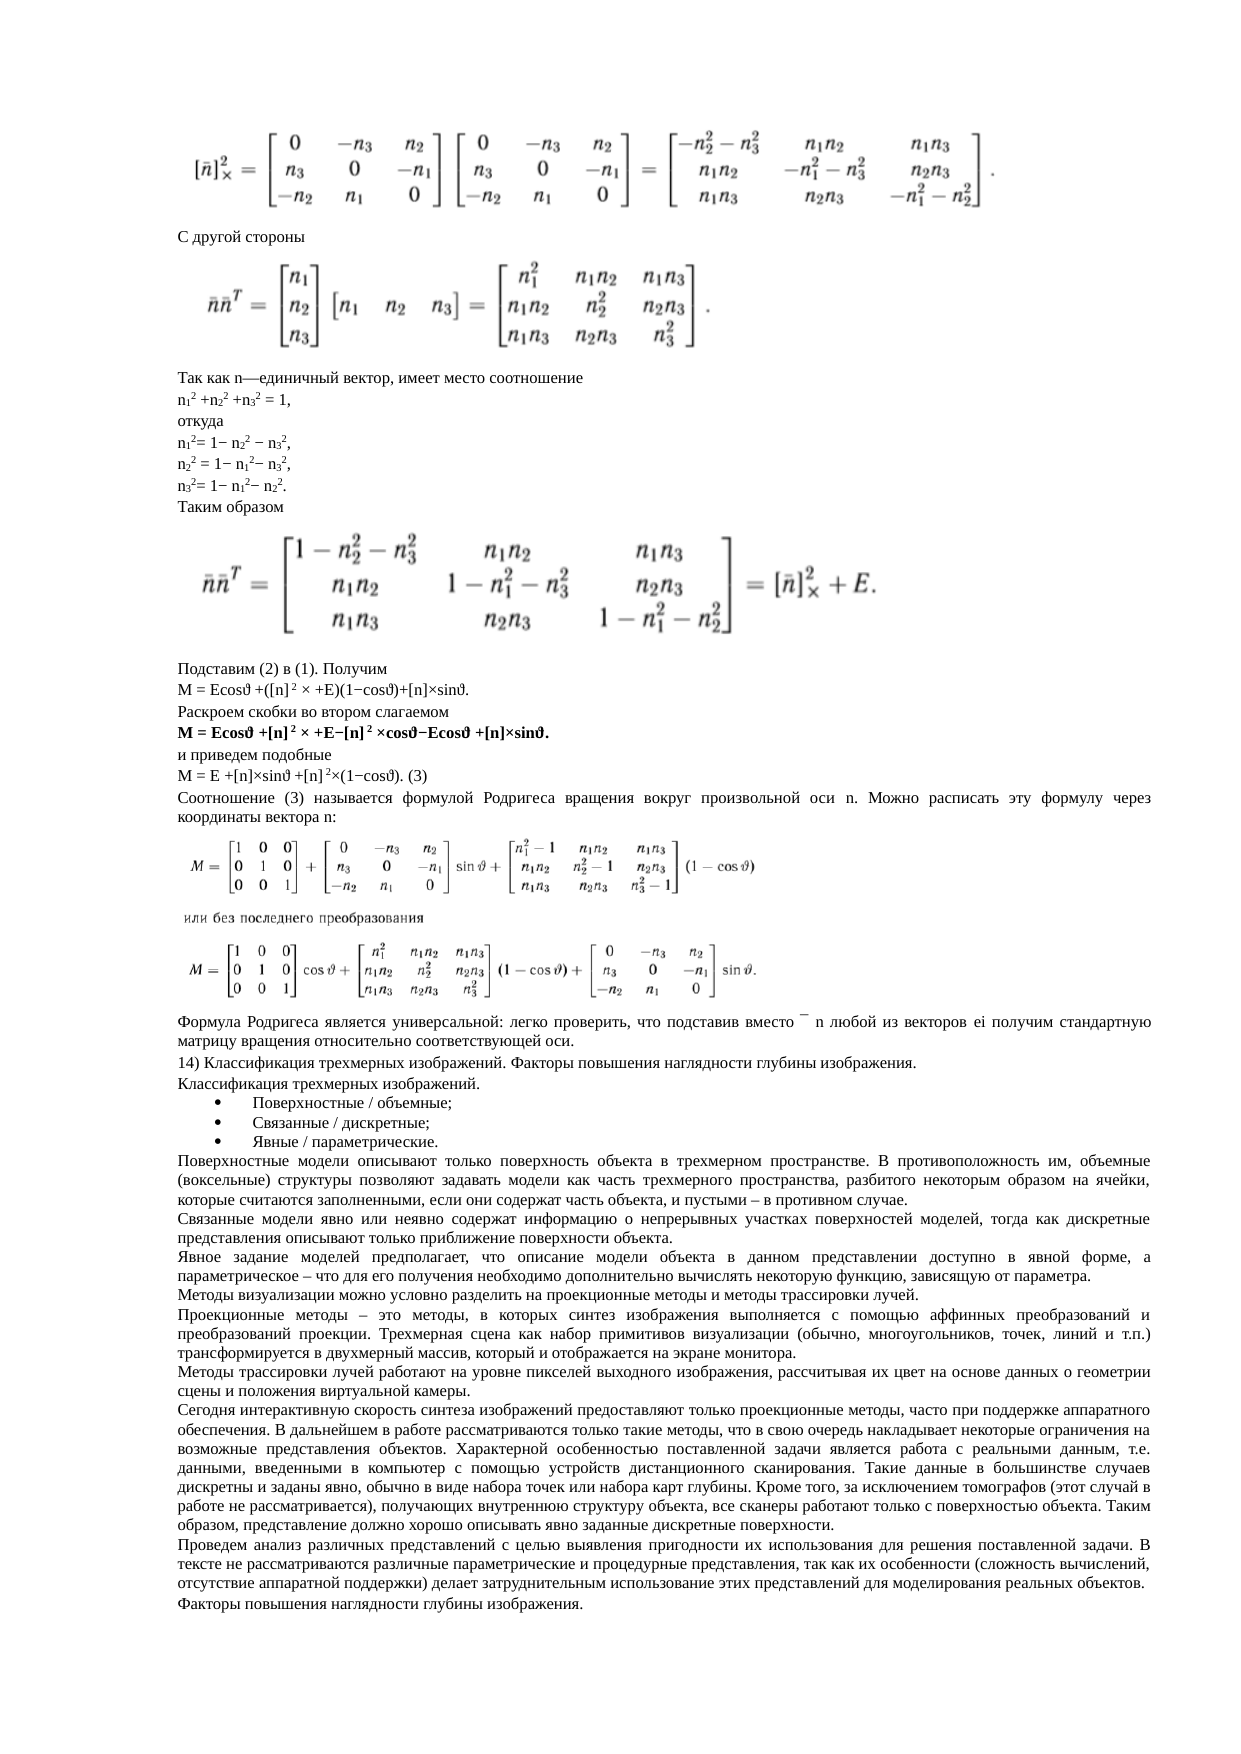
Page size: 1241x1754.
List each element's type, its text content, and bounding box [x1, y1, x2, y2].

text M = E +[n]×sinϑ +[n] 2×(1−cosϑ). (3) [177, 766, 1152, 785]
text откуда [177, 411, 1152, 430]
text Сегодня интерактивную скорость синтеза изображений предоставляют только проекционные методы, часто при поддержке аппаратного обеспечения. В дальнейшем в работе рассматриваются только такие методы, что в свою очередь накладывает некоторые ограничения на возможные представления объектов. Характерной особенностью поставленной задачи является работа с реальными данным, т.е. данными, введенными в компьютер с помощью устройств дистанционного сканирования. Такие данные в большинстве случаев дискретны и заданы явно, обычно в виде набора точек или набора карт глубины. Кроме того, за исключением томографов (этот случай в работе не рассматривается), получающих внутреннюю структуру объекта, все сканеры работают только с поверхностью объекта. Таким образом, представление должно хорошо описывать явно заданные дискретные поверхности. [177, 1400, 1152, 1534]
text M = Ecosϑ +([n] 2 × +E)(1−cosϑ)+[n]×sinϑ. [177, 680, 1152, 699]
text Поверхностные модели описывают только поверхность объекта в трехмерном пространстве. В противоположность им, объемные (воксельные) структуры позволяют задавать модели как часть трехмерного пространства, разбитого некоторым образом на ячейки, которые считаются заполненными, если они содержат часть объекта, и пустыми – в противном случае. [177, 1151, 1152, 1208]
text Факторы повышения наглядности глубины изображения. [177, 1594, 1152, 1613]
text и приведем подобные [177, 744, 1152, 764]
text Явное задание моделей предполагает, что описание модели объекта в данном представлении доступно в явной форме, а параметрическое – что для его получения необходимо дополнительно вычислять некоторую функцию, зависящую от параметра. [177, 1247, 1152, 1285]
text n12= 1− n22 − n32, [177, 433, 1152, 452]
text 14) Классификация трехмерных изображений. Факторы повышения наглядности глубины изображения. [177, 1053, 1152, 1072]
text Проведем анализ различных представлений с целью выявления пригодности их использования для решения поставленной задачи. В тексте не рассматриваются различные параметрические и процедурные представления, так как их особенности (сложность вычислений, отсутствие аппаратной поддержки) делает затруднительным использование этих представлений для моделирования реальных объектов. [177, 1534, 1152, 1592]
list Явные / параметрические. [215, 1132, 1152, 1151]
text Методы трассировки лучей работают на уровне пикселей выходного изображения, рассчитывая их цвет на основе данных о геометрии сцены и положения виртуальной камеры. [177, 1362, 1152, 1400]
text Таким образом [177, 497, 1152, 516]
text Классификация трехмерных изображений. [177, 1074, 1152, 1093]
text Связанные модели явно или неявно содержат информацию о непрерывных участках поверхностей моделей, тогда как дискретные представления описывают только приближение поверхности объекта. [177, 1208, 1152, 1247]
text Подставим (2) в (1). Получим [177, 659, 1152, 678]
text Соотношение (3) называется формулой Родригеса вращения вокруг произвольной оси n. Можно расписать эту формулу через координаты вектора n: [177, 787, 1152, 826]
text Методы визуализации можно условно разделить на проекционные методы и методы трассировки лучей. [177, 1285, 1152, 1304]
text С другой стороны [177, 227, 1152, 246]
text Формула Родригеса является универсальной: легко проверить, что подставив вместо ¯ n любой из векторов ei получим стандартную матрицу вращения относительно соответствующей оси. [177, 1012, 1152, 1050]
text n32= 1− n12− n22. [177, 476, 1152, 495]
text n12 +n22 +n32 = 1, [177, 390, 1152, 409]
text Раскроем скобки во втором слагаемом [177, 702, 1152, 721]
text Проекционные методы – это методы, в которых синтез изображения выполняется с помощью аффинных преобразований и преобразований проекции. Трехмерная сцена как набор примитивов визуализации (обычно, многоугольников, точек, линий и т.п.) трансформируется в двухмерный массив, который и отображается на экране монитора. [177, 1304, 1152, 1362]
text M = Ecosϑ +[n] 2 × +E−[n] 2 ×cosϑ−Ecosϑ +[n]×sinϑ. [177, 723, 1152, 742]
text Так как n—единичный вектор, имеет место соотношение [177, 368, 1152, 387]
list Поверхностные / объемные; [215, 1093, 1152, 1112]
text n22 = 1− n12− n32, [177, 454, 1152, 473]
list Связанные / дискретные; [215, 1112, 1152, 1132]
